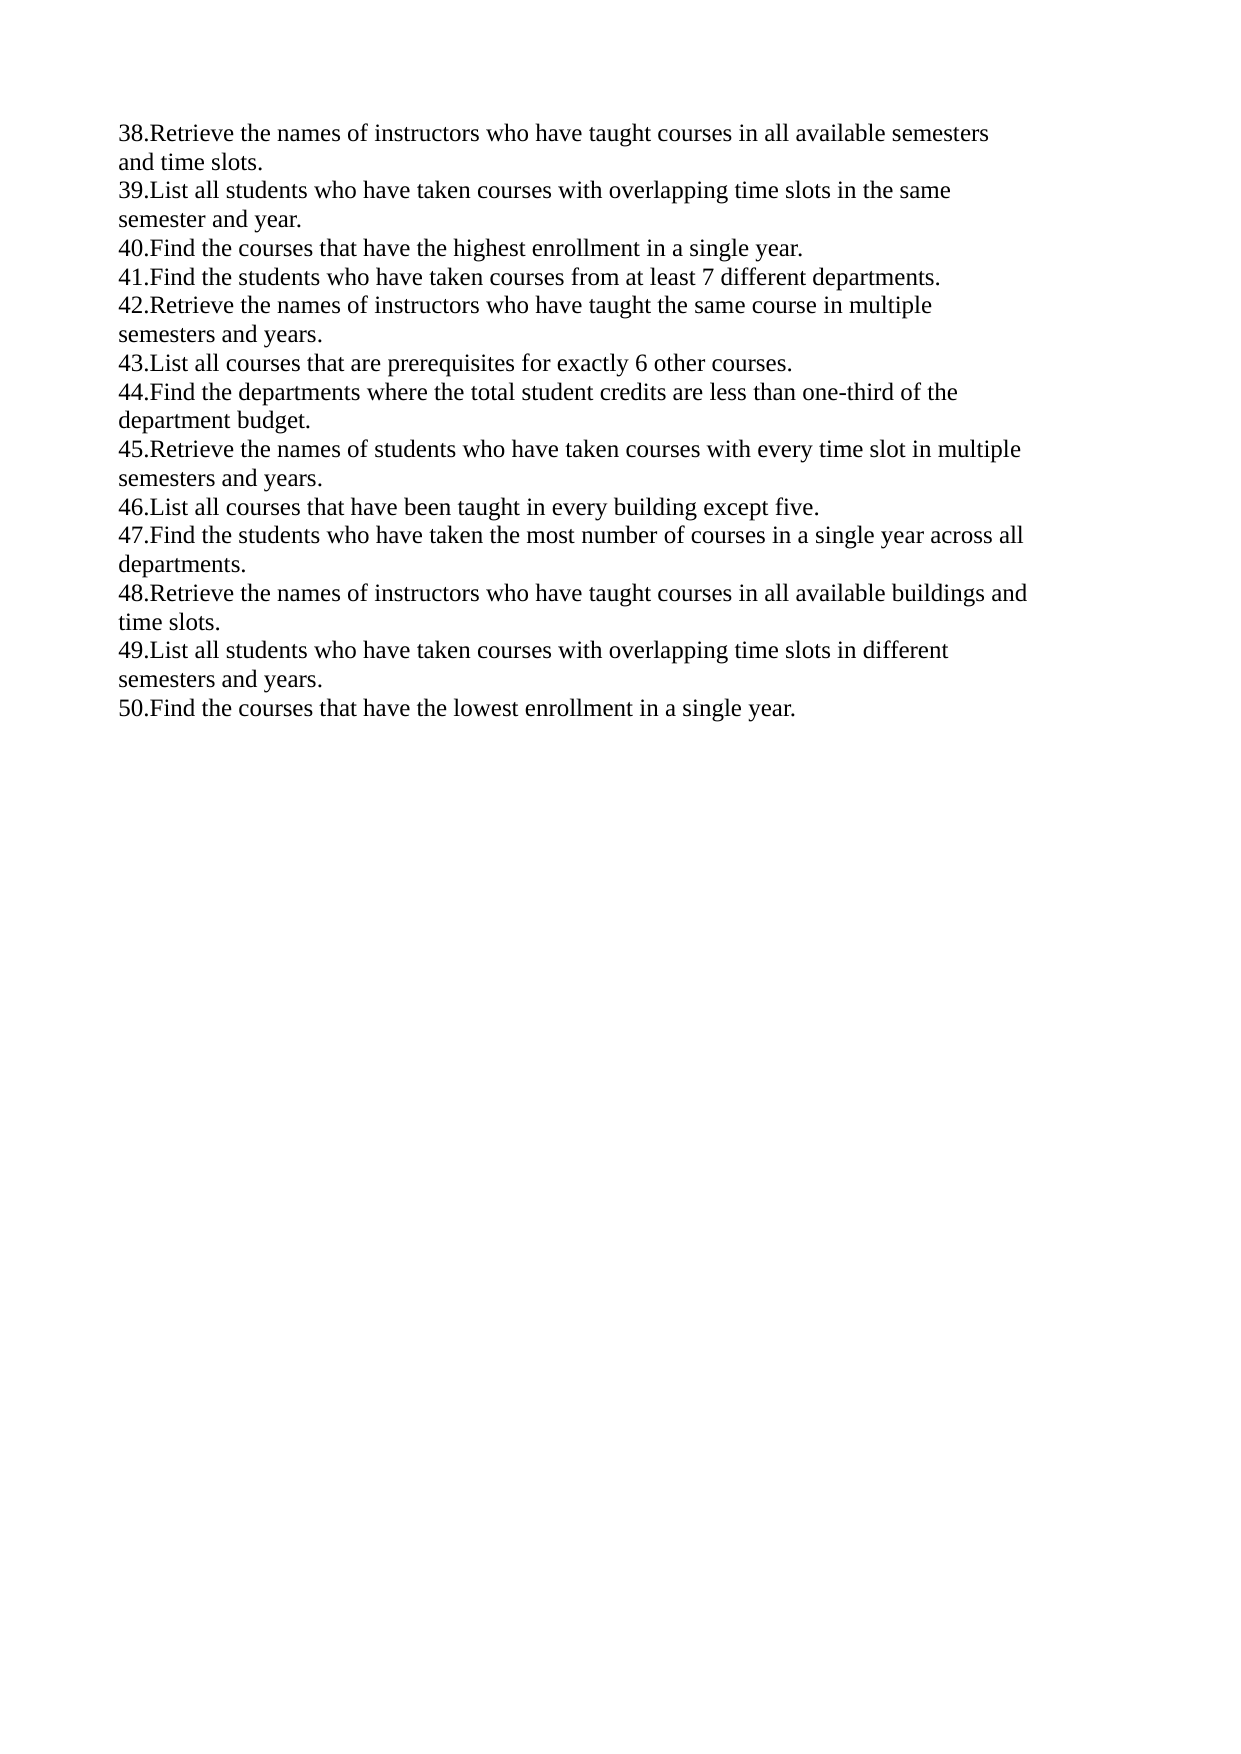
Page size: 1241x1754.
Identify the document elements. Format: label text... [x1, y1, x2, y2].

text semesters and years. [118, 319, 1122, 348]
text 43.​List all courses that are prerequisites for exactly 6 other courses. [118, 348, 1122, 377]
text 39.​List all students who have taken courses with overlapping time slots in the same [118, 176, 1122, 204]
text 42.​Retrieve the names of instructors who have taught the same course in multiple [118, 291, 1122, 319]
text semester and year. [118, 204, 1122, 233]
text 45.​Retrieve the names of students who have taken courses with every time slot in multiple [118, 434, 1122, 463]
text 50.​Find the courses that have the lowest enrollment in a single year. [118, 693, 1122, 722]
text 41.​Find the students who have taken courses from at least 7 different departments. [118, 262, 1122, 291]
text semesters and years. [118, 463, 1122, 492]
text 48.​Retrieve the names of instructors who have taught courses in all available buildings and [118, 578, 1122, 607]
text 44.​Find the departments where the total student credits are less than one-third of the [118, 377, 1122, 406]
text 49.​List all students who have taken courses with overlapping time slots in different [118, 636, 1122, 664]
text time slots. [118, 607, 1122, 636]
text 47.​Find the students who have taken the most number of courses in a single year across all [118, 521, 1122, 549]
text semesters and years. [118, 664, 1122, 693]
text 46.​List all courses that have been taught in every building except five. [118, 492, 1122, 521]
text and time slots. [118, 147, 1122, 176]
text department budget. [118, 406, 1122, 434]
text departments. [118, 549, 1122, 578]
text 40.​Find the courses that have the highest enrollment in a single year. [118, 233, 1122, 262]
text 38.​Retrieve the names of instructors who have taught courses in all available semesters [118, 118, 1122, 147]
